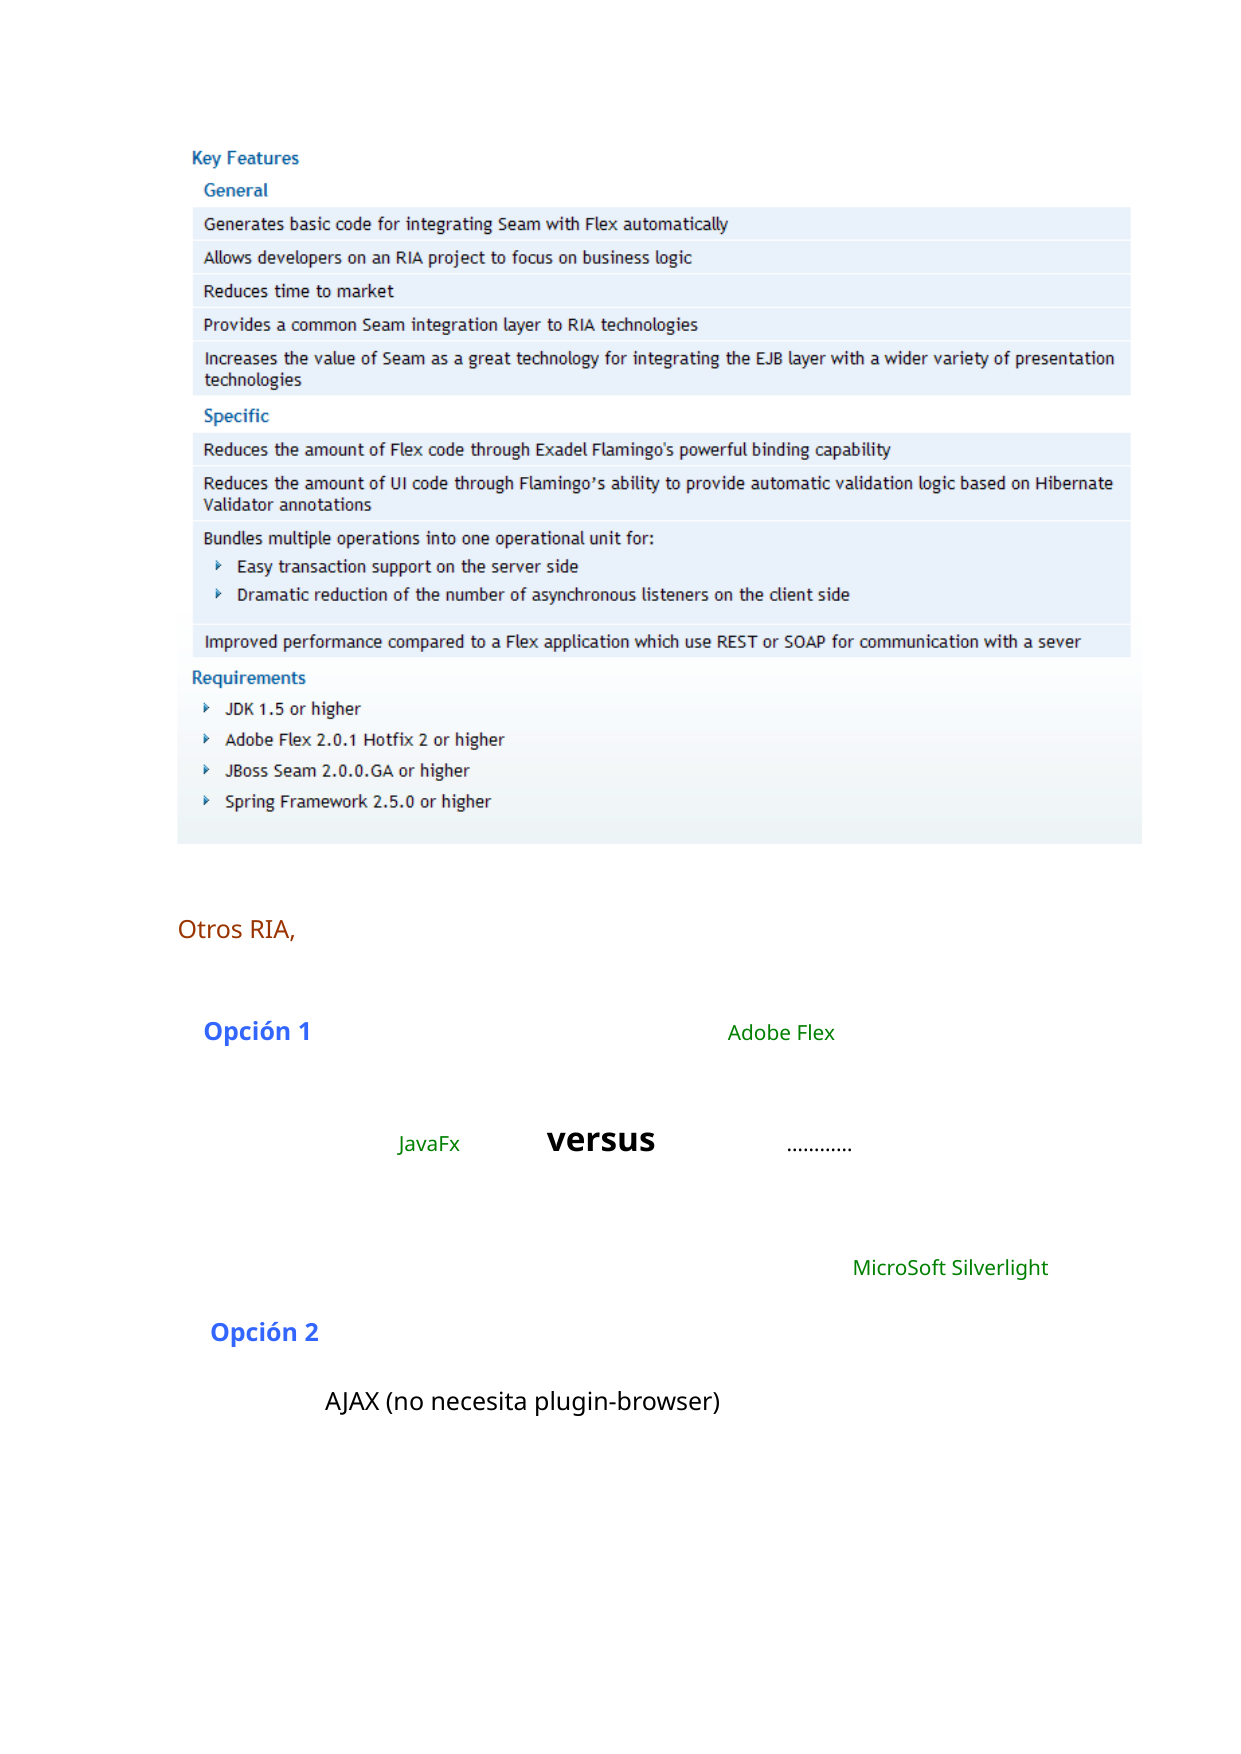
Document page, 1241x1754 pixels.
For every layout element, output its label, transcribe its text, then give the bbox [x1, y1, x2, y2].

text Otros RIA, [177, 912, 1063, 946]
picture [177, 147, 1143, 844]
text Opción 1 Adobe Flex [177, 1014, 1063, 1048]
text Opción 2 [177, 1315, 1063, 1349]
text JavaFx versus ………… [325, 1116, 1063, 1162]
text MicroSoft Silverlight [833, 1253, 1063, 1281]
text AJAX (no necesita plugin-browser) [251, 1383, 1063, 1417]
